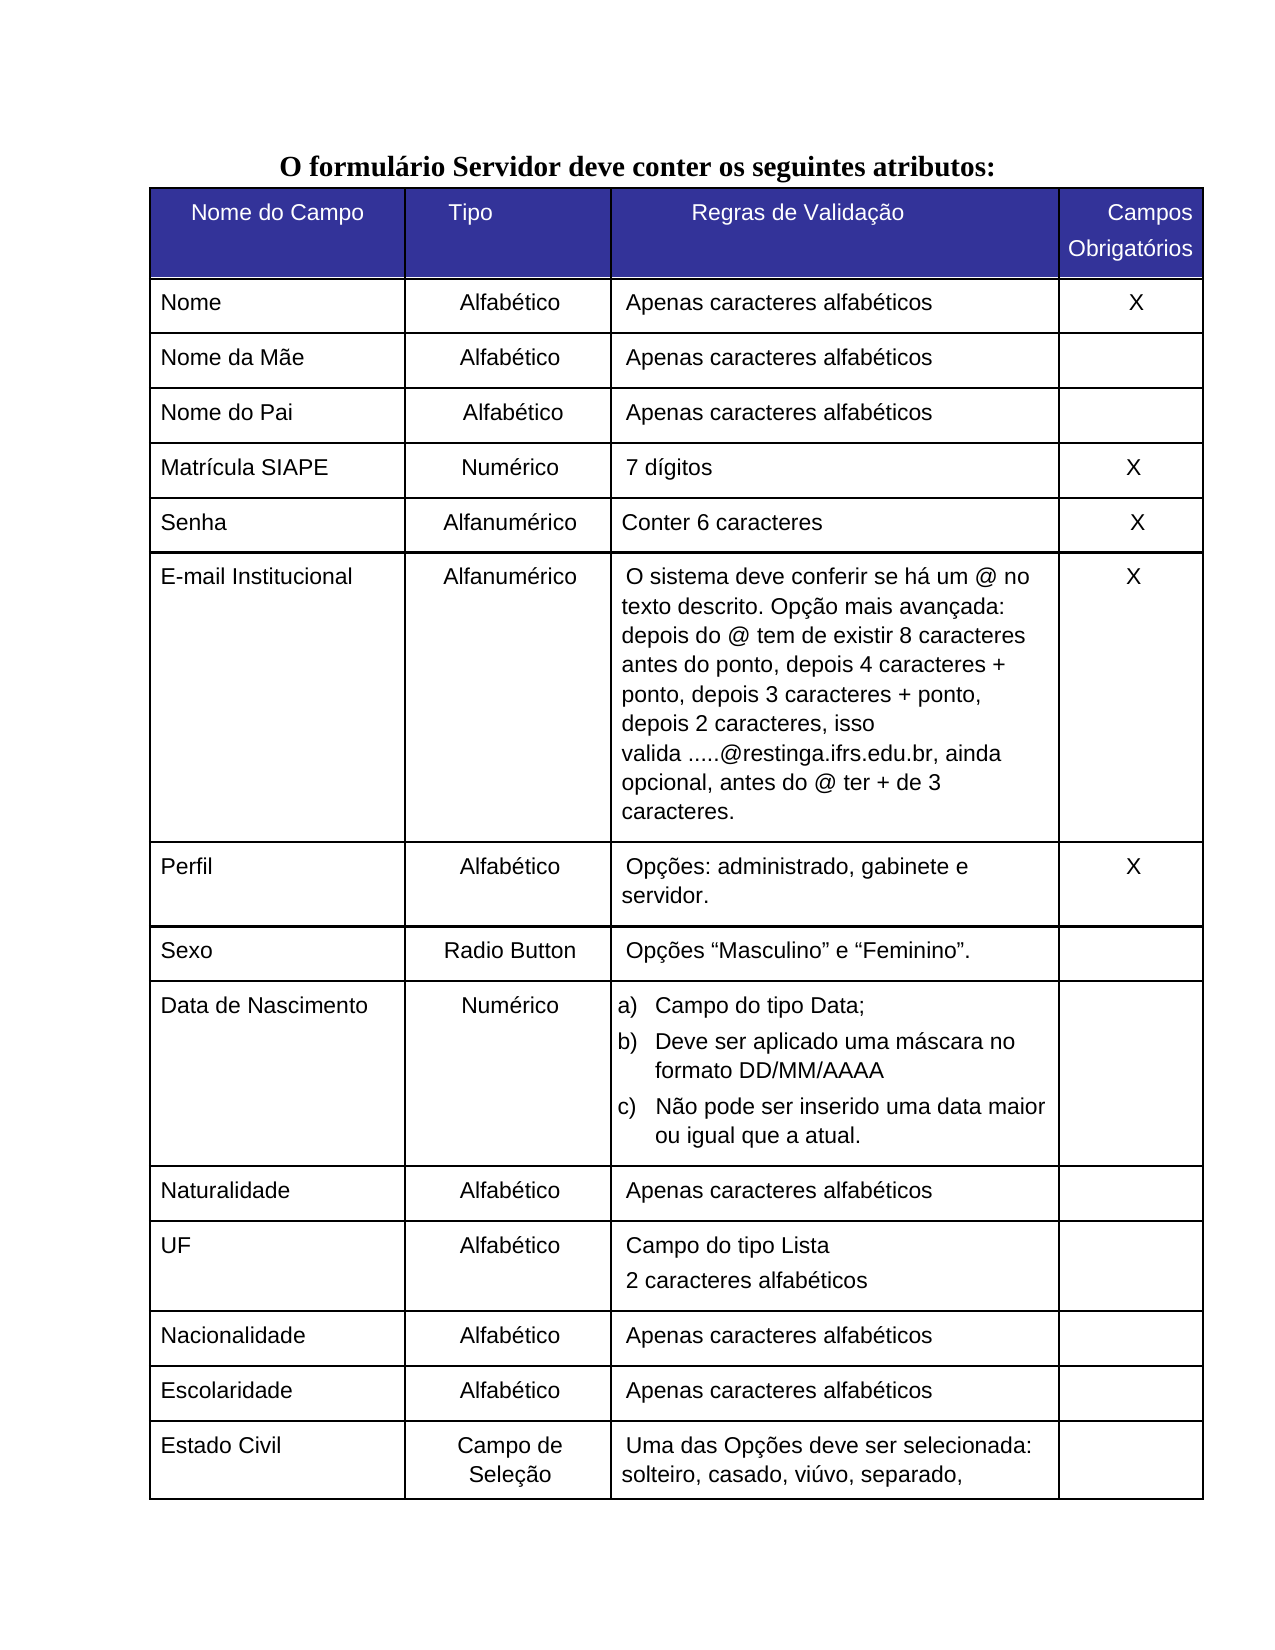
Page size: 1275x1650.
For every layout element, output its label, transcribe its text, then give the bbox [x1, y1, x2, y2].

table_cell Apenas caracteres alfabéticos [612, 280, 1058, 332]
table_cell Nome [151, 280, 404, 332]
table_cell [1060, 928, 1202, 980]
table_cell X [1060, 280, 1202, 332]
table_cell X [1060, 499, 1202, 551]
table_cell Estado Civil [151, 1422, 404, 1498]
table_cell Alfabético [406, 843, 610, 925]
table_header Regras de Validação [612, 189, 1058, 277]
table_header Campos Obrigatórios [1060, 189, 1202, 277]
table_cell Alfabético [406, 1222, 610, 1310]
table_cell [1060, 1222, 1202, 1310]
table_cell Alfabético [406, 1167, 610, 1220]
table_cell Nome do Pai [151, 389, 404, 442]
table_cell E-mail Institucional [151, 554, 404, 841]
table_header Tipo [406, 189, 610, 277]
table_cell [1060, 1167, 1202, 1220]
table_cell Apenas caracteres alfabéticos [612, 334, 1058, 387]
table_cell Alfanumérico [406, 499, 610, 551]
table_cell Apenas caracteres alfabéticos [612, 1167, 1058, 1220]
table_cell Conter 6 caracteres [612, 499, 1058, 551]
table_cell UF [151, 1222, 404, 1310]
table_cell [1060, 1312, 1202, 1365]
table_cell Alfabético [406, 389, 610, 442]
table_cell Uma das Opções deve ser selecionada: solteiro, casado, viúvo, separado, [612, 1422, 1058, 1498]
table_cell Perfil [151, 843, 404, 925]
table_cell Apenas caracteres alfabéticos [612, 389, 1058, 442]
table_cell Campo do tipo Lista 2 caracteres alfabéticos [612, 1222, 1058, 1310]
table_cell Sexo [151, 928, 404, 980]
table_cell Matrícula SIAPE [151, 444, 404, 497]
table_cell Opções: administrado, gabinete e servidor. [612, 843, 1058, 925]
table_cell a) Campo do tipo Data; b) Deve ser aplicado uma máscara no formato DD/MM/AAAA c) Não pode ser inserido uma data maior ou igual que a atual. [612, 982, 1058, 1165]
table_cell Apenas caracteres alfabéticos [612, 1312, 1058, 1365]
table_cell X [1060, 554, 1202, 841]
text O formulário Servidor deve conter os seguintes atributos: [150, 150, 1125, 182]
table_header Nome do Campo [151, 189, 404, 277]
table_cell X [1060, 843, 1202, 925]
table_cell Alfabético [406, 1367, 610, 1420]
table_cell [1060, 1367, 1202, 1420]
table_cell 7 dígitos [612, 444, 1058, 497]
table_cell O sistema deve conferir se há um @ no texto descrito. Opção mais avançada: depois do @ tem de existir 8 caracteres antes do ponto, depois 4 caracteres + ponto, depois 3 caracteres + ponto, depois 2 caracteres, isso valida .....@restinga.ifrs.edu.br, ainda opcional, antes do @ ter + de 3 caracteres. [612, 554, 1058, 841]
table_cell Escolaridade [151, 1367, 404, 1420]
table_cell Numérico [406, 982, 610, 1165]
table_cell Campo de Seleção [406, 1422, 610, 1498]
table_cell Opções “Masculino” e “Feminino”. [612, 928, 1058, 980]
table_cell Senha [151, 499, 404, 551]
table_cell X [1060, 444, 1202, 497]
table_cell Data de Nascimento [151, 982, 404, 1165]
table_cell Naturalidade [151, 1167, 404, 1220]
table_cell Apenas caracteres alfabéticos [612, 1367, 1058, 1420]
table_cell [1060, 982, 1202, 1165]
table_cell [1060, 334, 1202, 387]
table_cell Nacionalidade [151, 1312, 404, 1365]
table_cell Nome da Mãe [151, 334, 404, 387]
table_cell [1060, 1422, 1202, 1498]
table_cell Alfabético [406, 334, 610, 387]
table_cell Numérico [406, 444, 610, 497]
table_cell Alfabético [406, 280, 610, 332]
table_cell Alfanumérico [406, 554, 610, 841]
table_cell Radio Button [406, 928, 610, 980]
table_cell Alfabético [406, 1312, 610, 1365]
table_cell [1060, 389, 1202, 442]
